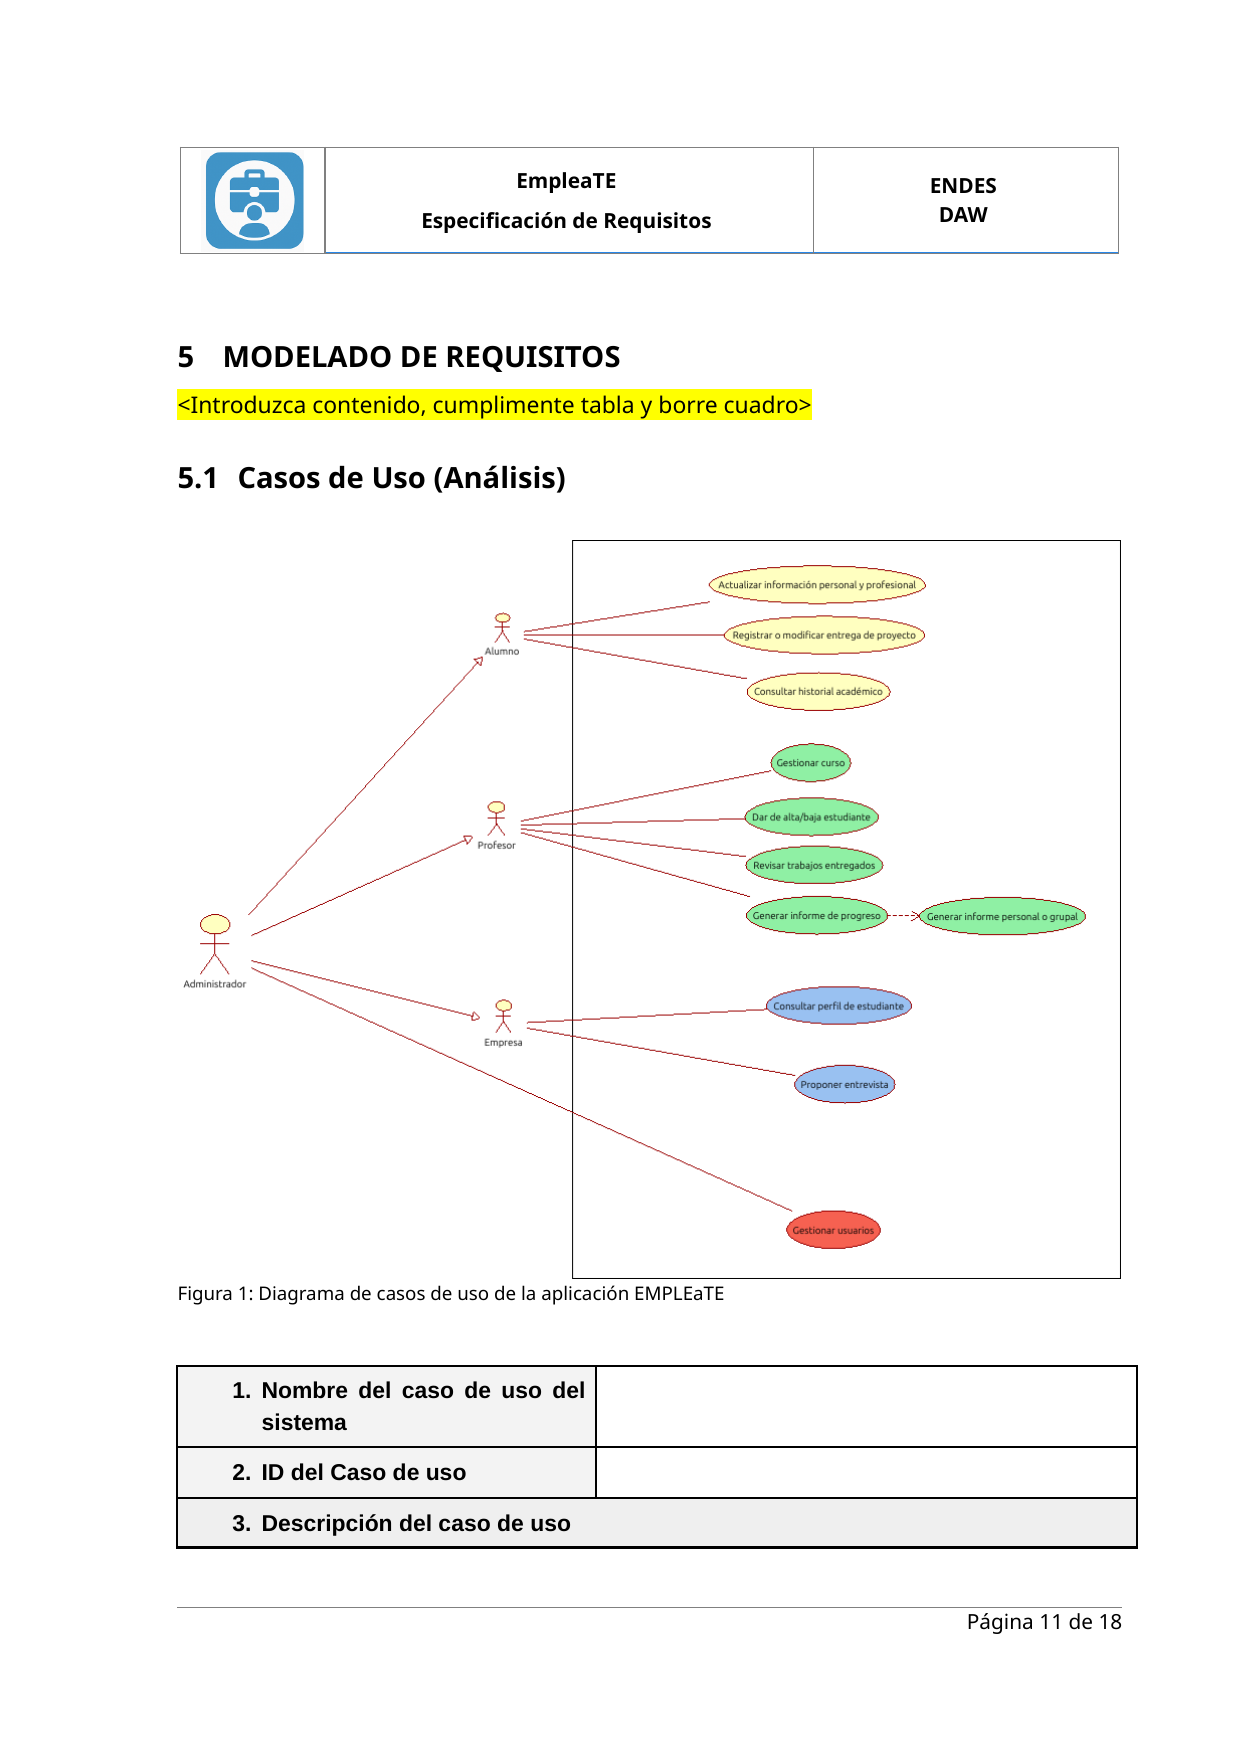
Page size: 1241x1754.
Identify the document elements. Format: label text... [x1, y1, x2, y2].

table_cell ID del Caso de uso [178, 1448, 595, 1497]
table_cell [597, 1448, 1136, 1497]
picture [177, 540, 1123, 1280]
table_header [597, 1367, 1136, 1446]
text Figura 1: Diagrama de casos de uso de la aplicación EMPLEaTE [177, 1280, 1122, 1305]
subtitle MODELADO DE REQUISITOS [177, 336, 1122, 376]
table_cell Descripción del caso de uso [178, 1499, 1136, 1546]
picture [201, 150, 304, 252]
subtitle Casos de Uso (Análisis) [177, 457, 1122, 497]
text <Introduzca contenido, cumplimente tabla y borre cuadro> [177, 389, 1122, 420]
table_header Nombre del caso de uso del sistema [178, 1367, 595, 1446]
